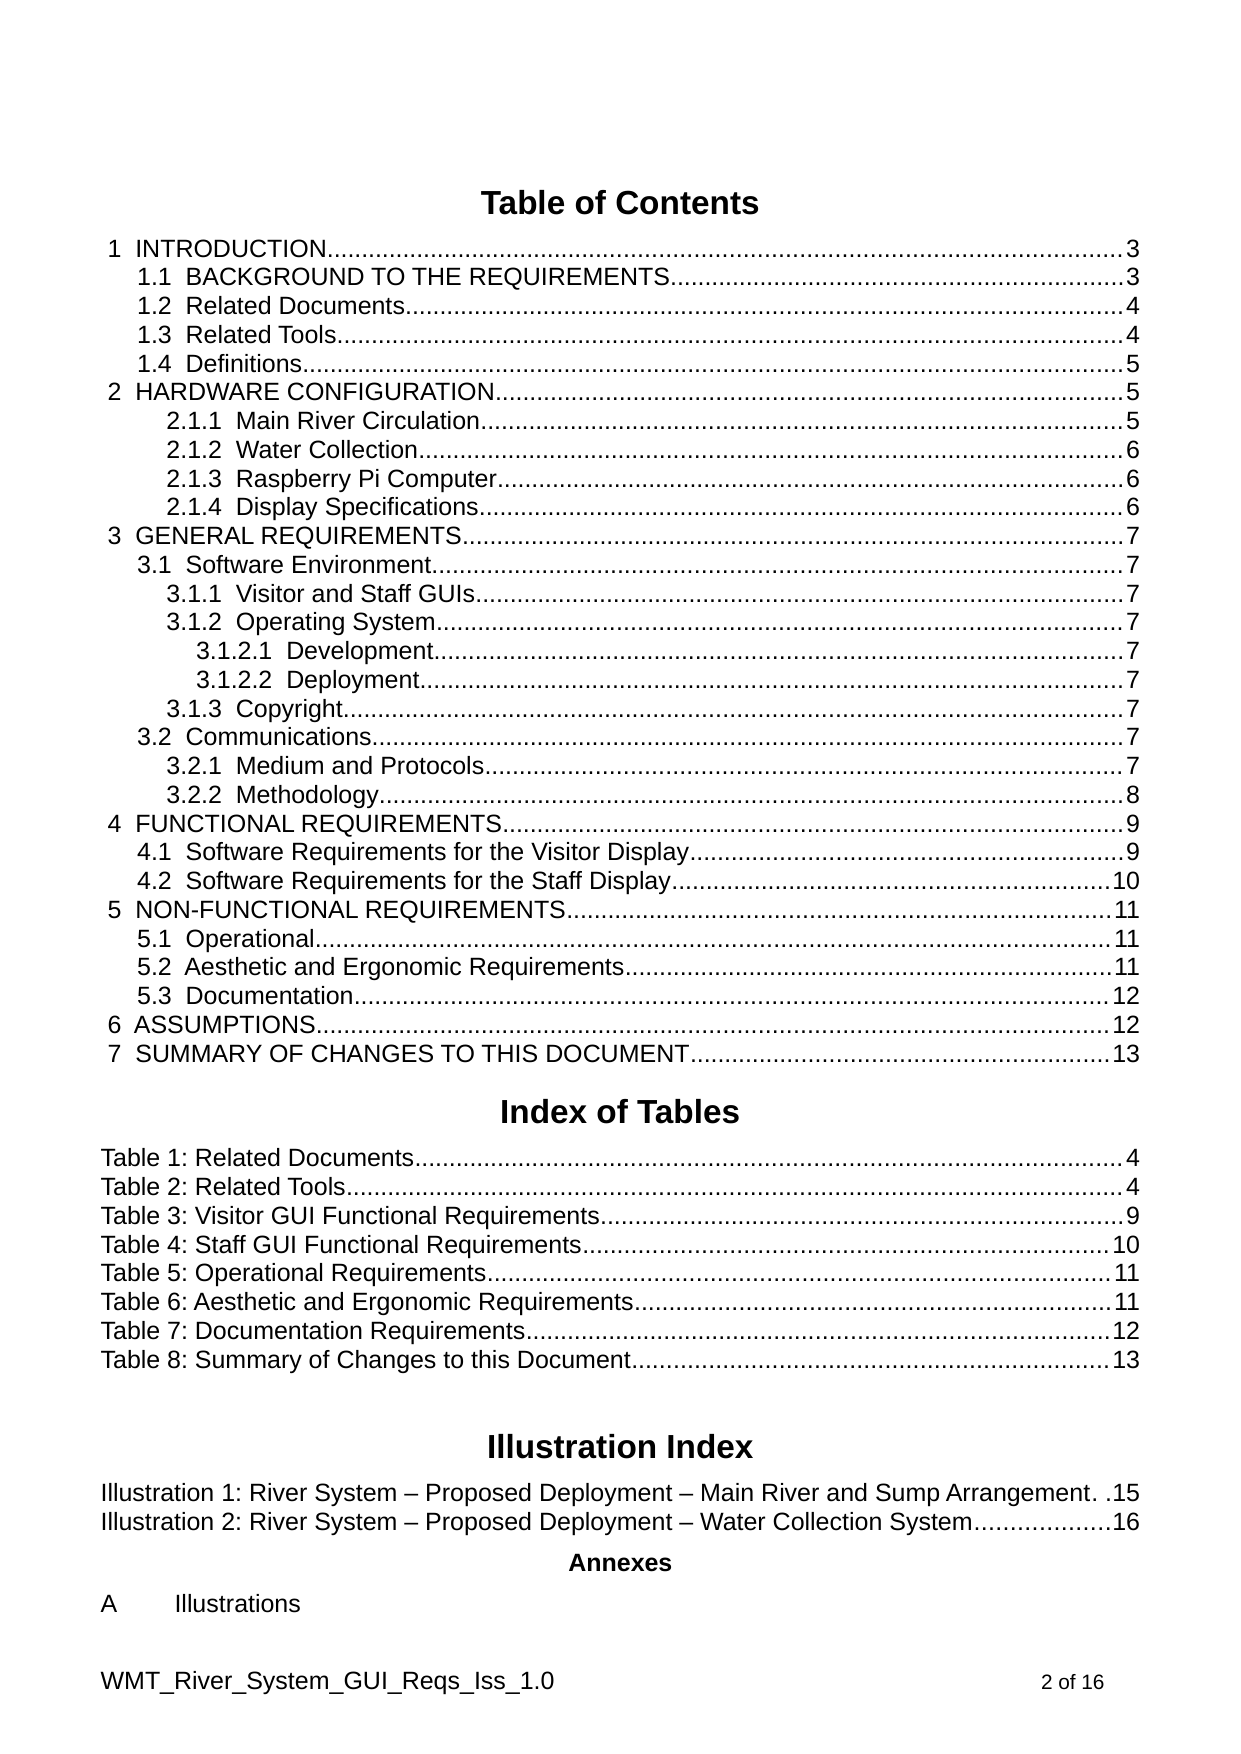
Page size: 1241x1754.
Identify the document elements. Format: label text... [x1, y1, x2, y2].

text 3.2.2 Methodology 8 [159, 780, 1140, 809]
text 5.3 Documentation 12 [130, 981, 1140, 1010]
text 1.1 BACKGROUND TO THE REQUIREMENTS 3 [130, 262, 1140, 291]
text 3.1.2 Operating System 7 [159, 607, 1140, 636]
text 1.2 Related Documents 4 [130, 291, 1140, 320]
subtitle Table of Contents [100, 183, 1140, 221]
text 3.1.3 Copyright 7 [159, 694, 1140, 722]
text 3.1 Software Environment 7 [130, 550, 1140, 579]
text 1 INTRODUCTION 3 [100, 234, 1140, 262]
text Annexes [100, 1548, 1140, 1577]
text 1.4 Definitions 5 [130, 349, 1140, 377]
text Table 2: Related Tools 4 [100, 1172, 1140, 1201]
text Table 4: Staff GUI Functional Requirements 10 [100, 1229, 1140, 1258]
text 4.2 Software Requirements for the Staff Display 10 [130, 866, 1140, 895]
text 1.3 Related Tools 4 [130, 320, 1140, 349]
text Table 5: Operational Requirements 11 [100, 1258, 1140, 1287]
text 3.2.1 Medium and Protocols 7 [159, 751, 1140, 780]
text Table 3: Visitor GUI Functional Requirements 9 [100, 1201, 1140, 1229]
text 3.1.2.2 Deployment 7 [189, 665, 1140, 694]
text 4 FUNCTIONAL REQUIREMENTS 9 [100, 809, 1140, 837]
text 2.1.3 Raspberry Pi Computer 6 [159, 464, 1140, 492]
text 3.1.2.1 Development 7 [189, 636, 1140, 665]
text 4.1 Software Requirements for the Visitor Display 9 [130, 837, 1140, 866]
text Table 1: Related Documents 4 [100, 1143, 1140, 1172]
text A Illustrations [100, 1589, 1140, 1618]
text 3.1.1 Visitor and Staff GUIs 7 [159, 579, 1140, 607]
text 6 ASSUMPTIONS 12 [100, 1010, 1140, 1039]
subtitle Illustration Index [100, 1427, 1140, 1466]
text Illustration 1: River System – Proposed Deployment – Main River and Sump Arrangement 15 [100, 1478, 1140, 1507]
text 5 NON-FUNCTIONAL REQUIREMENTS 11 [100, 895, 1140, 924]
text 2.1.2 Water Collection 6 [159, 435, 1140, 464]
text Table 8: Summary of Changes to this Document 13 [100, 1344, 1140, 1373]
text 2.1.1 Main River Circulation 5 [159, 406, 1140, 435]
text 5.2 Aesthetic and Ergonomic Requirements 11 [130, 952, 1140, 981]
text 5.1 Operational 11 [130, 924, 1140, 952]
text 7 SUMMARY OF CHANGES TO THIS DOCUMENT 13 [100, 1039, 1140, 1067]
text Table 7: Documentation Requirements 12 [100, 1316, 1140, 1344]
text 3.2 Communications 7 [130, 722, 1140, 751]
text 3 GENERAL REQUIREMENTS 7 [100, 521, 1140, 550]
text Table 6: Aesthetic and Ergonomic Requirements 11 [100, 1287, 1140, 1316]
text 2 HARDWARE CONFIGURATION 5 [100, 377, 1140, 406]
text 2.1.4 Display Specifications 6 [159, 492, 1140, 521]
text Illustration 2: River System – Proposed Deployment – Water Collection System 16 [100, 1507, 1140, 1536]
subtitle Index of Tables [100, 1092, 1140, 1131]
